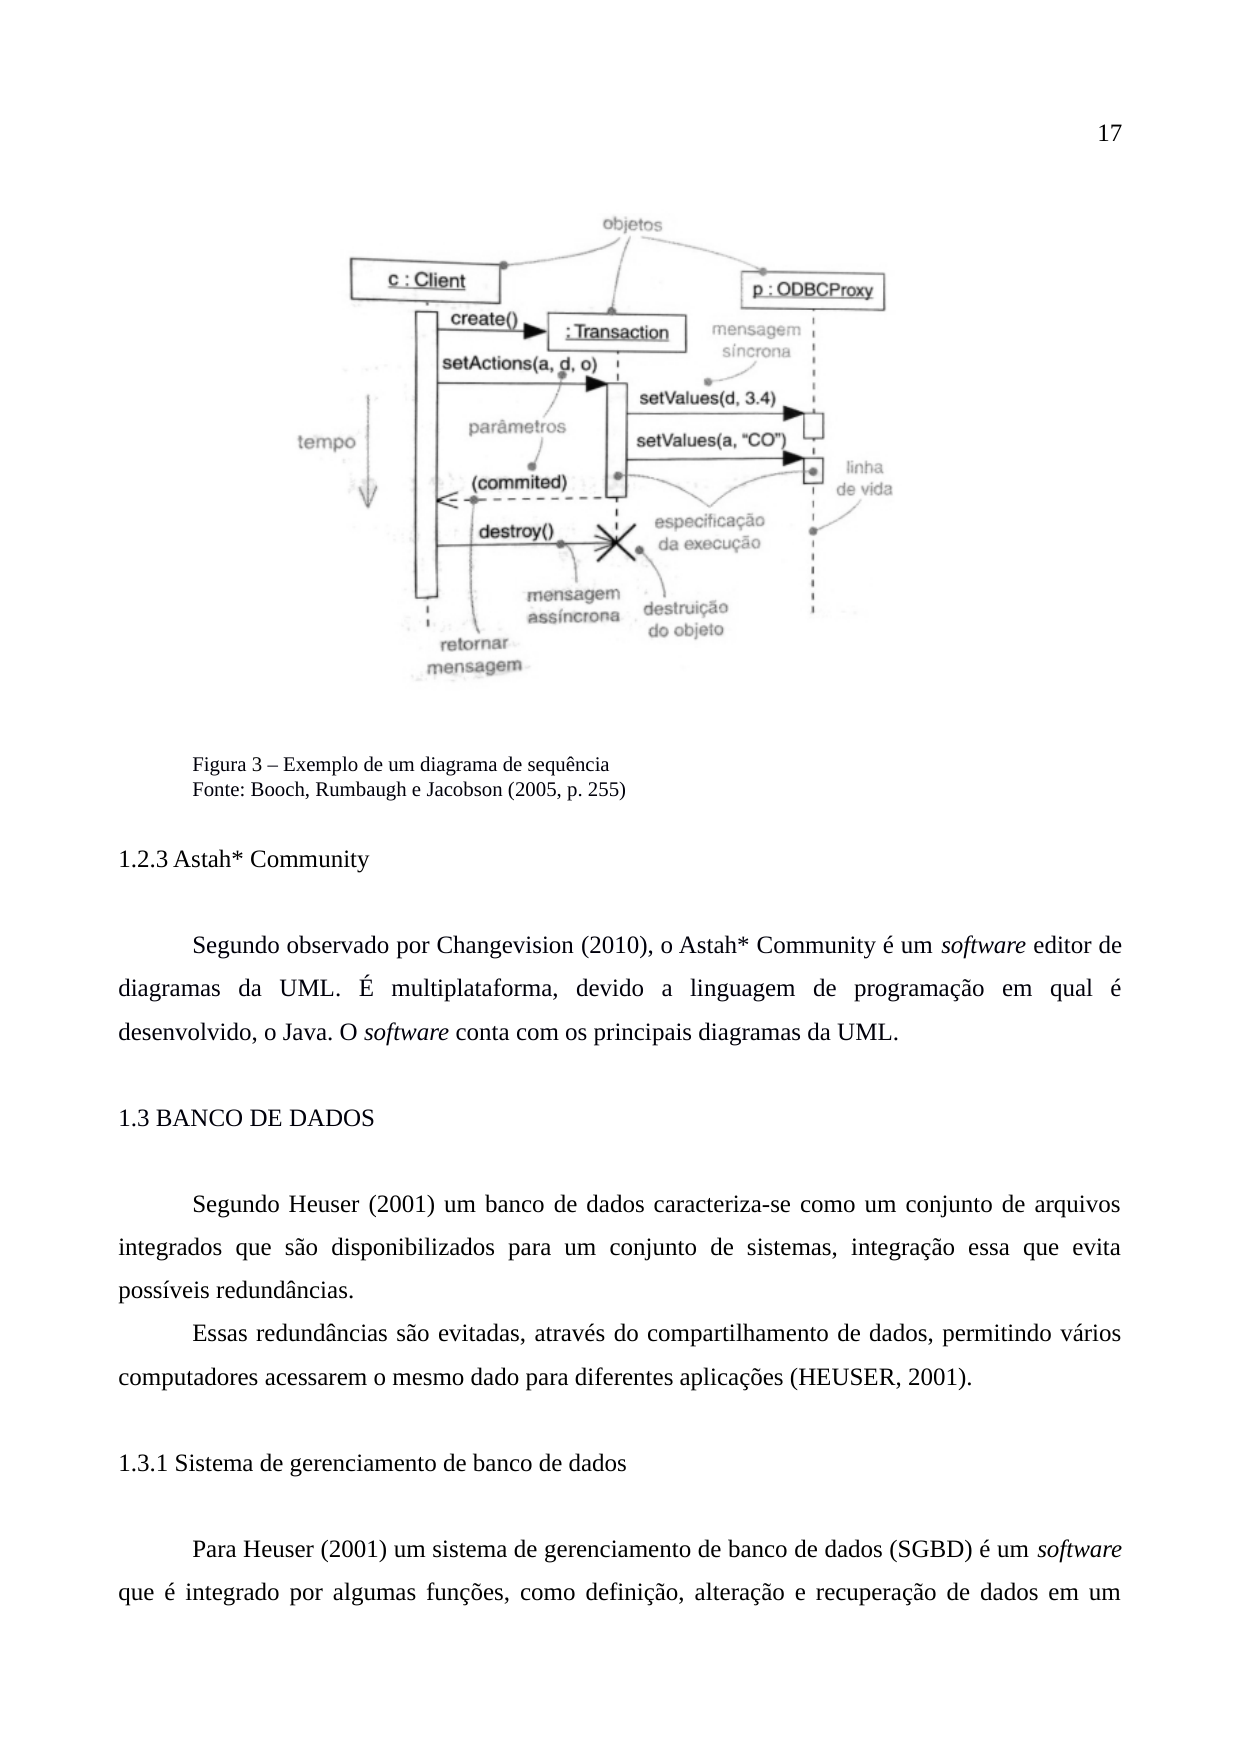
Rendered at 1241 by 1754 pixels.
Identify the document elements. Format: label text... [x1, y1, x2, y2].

list 1.3 BANCO DE DADOS [118, 1103, 1122, 1132]
text Essas redundâncias são evitadas, através do compartilhamento de dados, permitindo vários computadores acessarem o mesmo dado para diferentes aplicações (HEUSER, 2001). [118, 1318, 1122, 1390]
text Fonte: Booch, Rumbaugh e Jacobson (2005, p. 255) [118, 777, 1122, 801]
text Para Heuser (2001) um sistema de gerenciamento de banco de dados (SGBD) é um software que é integrado por algumas funções, como definição, alteração e recuperação de dados em um [118, 1534, 1122, 1606]
picture [207, 176, 1026, 691]
text Figura 3 – Exemplo de um diagrama de sequência [118, 748, 1122, 777]
text Segundo Heuser (2001) um banco de dados caracteriza-se como um conjunto de arquivos integrados que são disponibilizados para um conjunto de sistemas, integração essa que evita possíveis redundâncias. [118, 1189, 1122, 1304]
text Segundo observado por Changevision (2010), o Astah* Community é um software editor de diagramas da UML. É multiplataforma, devido a linguagem de programação em qual é desenvolvido, o Java. O software conta com os principais diagramas da UML. [118, 930, 1122, 1045]
list 1.3.1 Sistema de gerenciamento de banco de dados [118, 1448, 1122, 1477]
text 1.2.3 Astah* Community [118, 844, 1122, 873]
